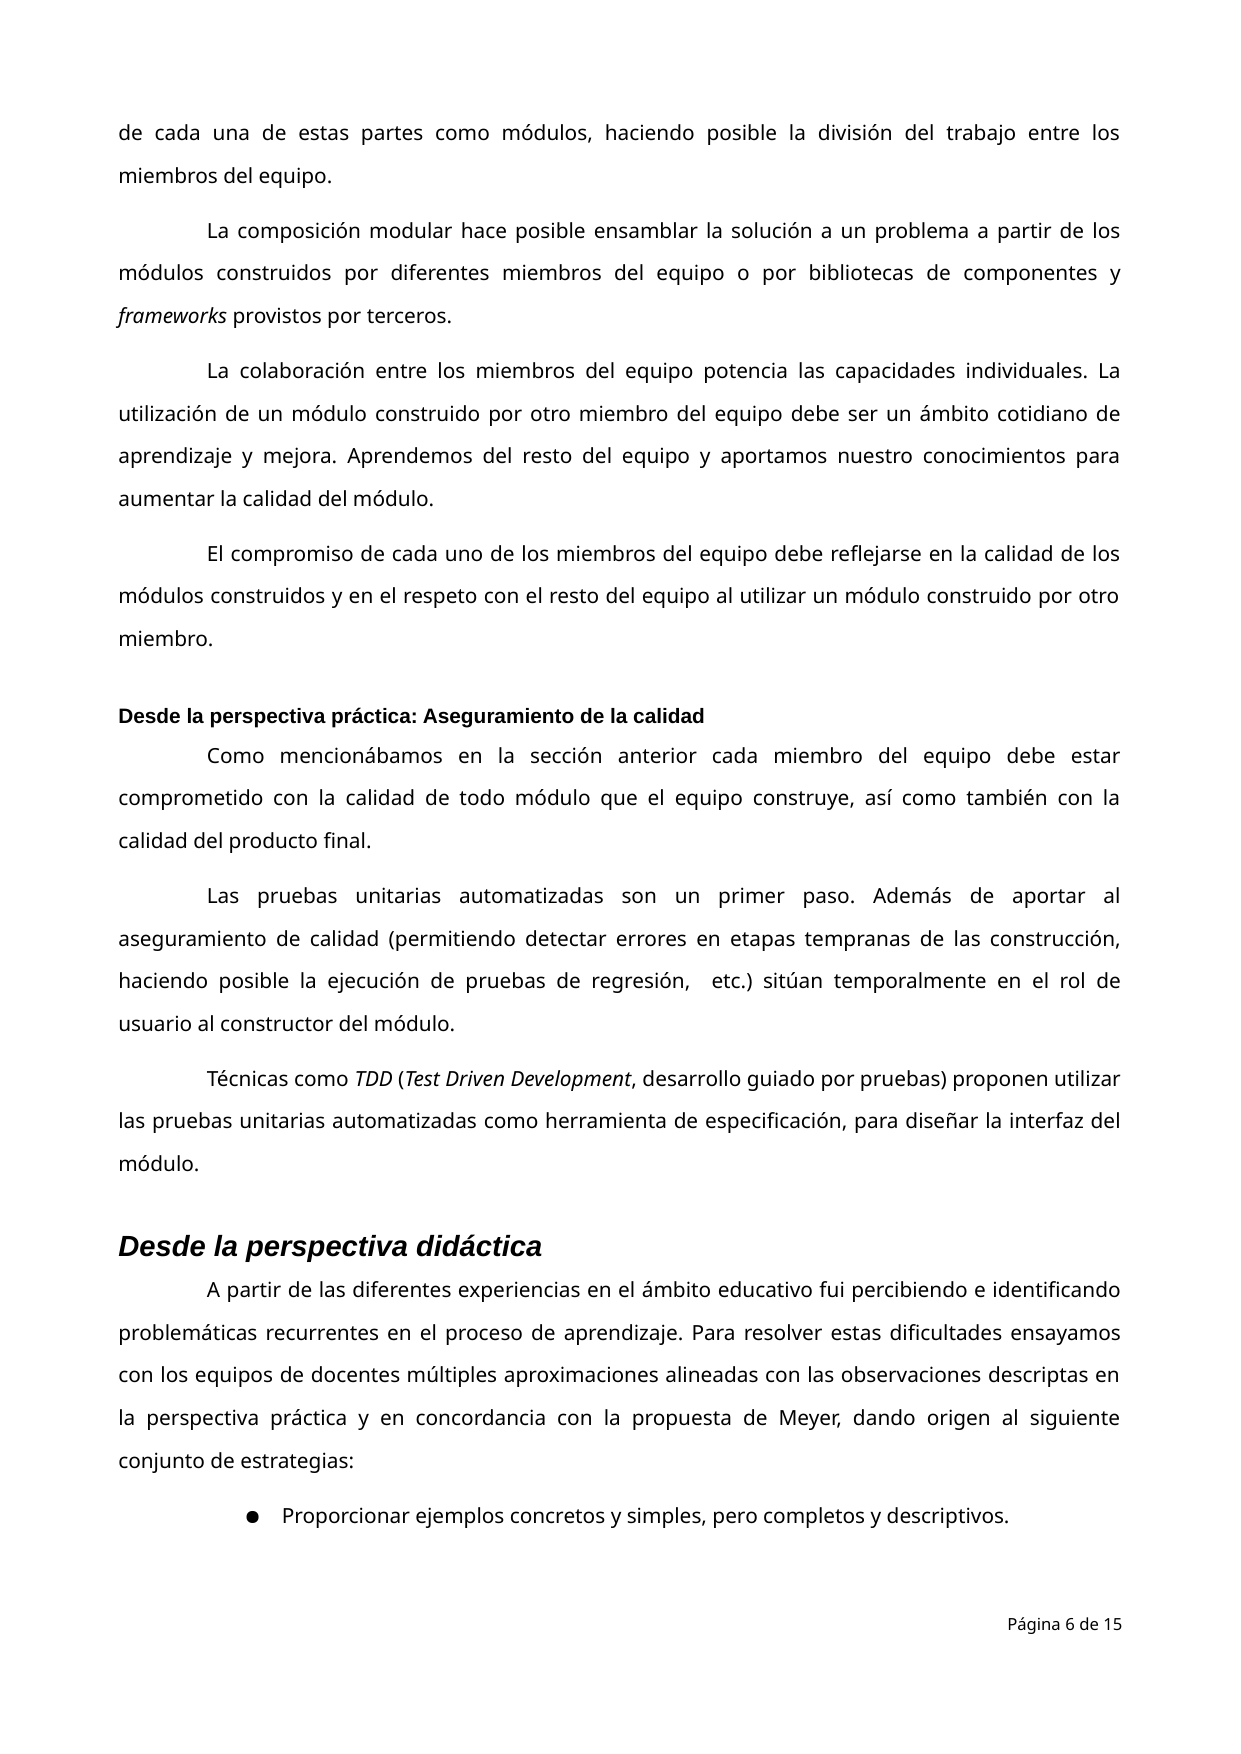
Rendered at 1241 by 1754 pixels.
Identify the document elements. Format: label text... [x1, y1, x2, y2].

subtitle Desde la perspectiva práctica: Aseguramiento de la calidad [118, 704, 1122, 728]
text El compromiso de cada uno de los miembros del equipo debe reflejarse en la calidad de los módulos construidos y en el respeto con el resto del equipo al utilizar un módulo construido por otro miembro. [118, 539, 1122, 653]
list Proporcionar ejemplos concretos y simples, pero completos y descriptivos. [156, 1501, 1122, 1529]
text Técnicas como TDD (Test Driven Development, desarrollo guiado por pruebas) proponen utilizar las pruebas unitarias automatizadas como herramienta de especificación, para diseñar la interfaz del módulo. [118, 1064, 1122, 1178]
text La colaboración entre los miembros del equipo potencia las capacidades individuales. La utilización de un módulo construido por otro miembro del equipo debe ser un ámbito cotidiano de aprendizaje y mejora. Aprendemos del resto del equipo y aportamos nuestro conocimientos para aumentar la calidad del módulo. [118, 356, 1122, 512]
text Las pruebas unitarias automatizadas son un primer paso. Además de aportar al aseguramiento de calidad (permitiendo detectar errores en etapas tempranas de las construcción, haciendo posible la ejecución de pruebas de regresión, etc.) sitúan temporalmente en el rol de usuario al constructor del módulo. [118, 881, 1122, 1037]
subtitle Desde la perspectiva didáctica [118, 1229, 1122, 1263]
text Como mencionábamos en la sección anterior cada miembro del equipo debe estar comprometido con la calidad de todo módulo que el equipo construye, así como también con la calidad del producto final. [118, 741, 1122, 854]
text La composición modular hace posible ensamblar la solución a un problema a partir de los módulos construidos por diferentes miembros del equipo o por bibliotecas de componentes y frameworks provistos por terceros. [118, 216, 1122, 329]
text A partir de las diferentes experiencias en el ámbito educativo fui percibiendo e identificando problemáticas recurrentes en el proceso de aprendizaje. Para resolver estas dificultades ensayamos con los equipos de docentes múltiples aproximaciones alineadas con las observaciones descriptas en la perspectiva práctica y en concordancia con la propuesta de Meyer, dando origen al siguiente conjunto de estrategias: [118, 1275, 1122, 1474]
text de cada una de estas partes como módulos, haciendo posible la división del trabajo entre los miembros del equipo. [118, 118, 1122, 189]
